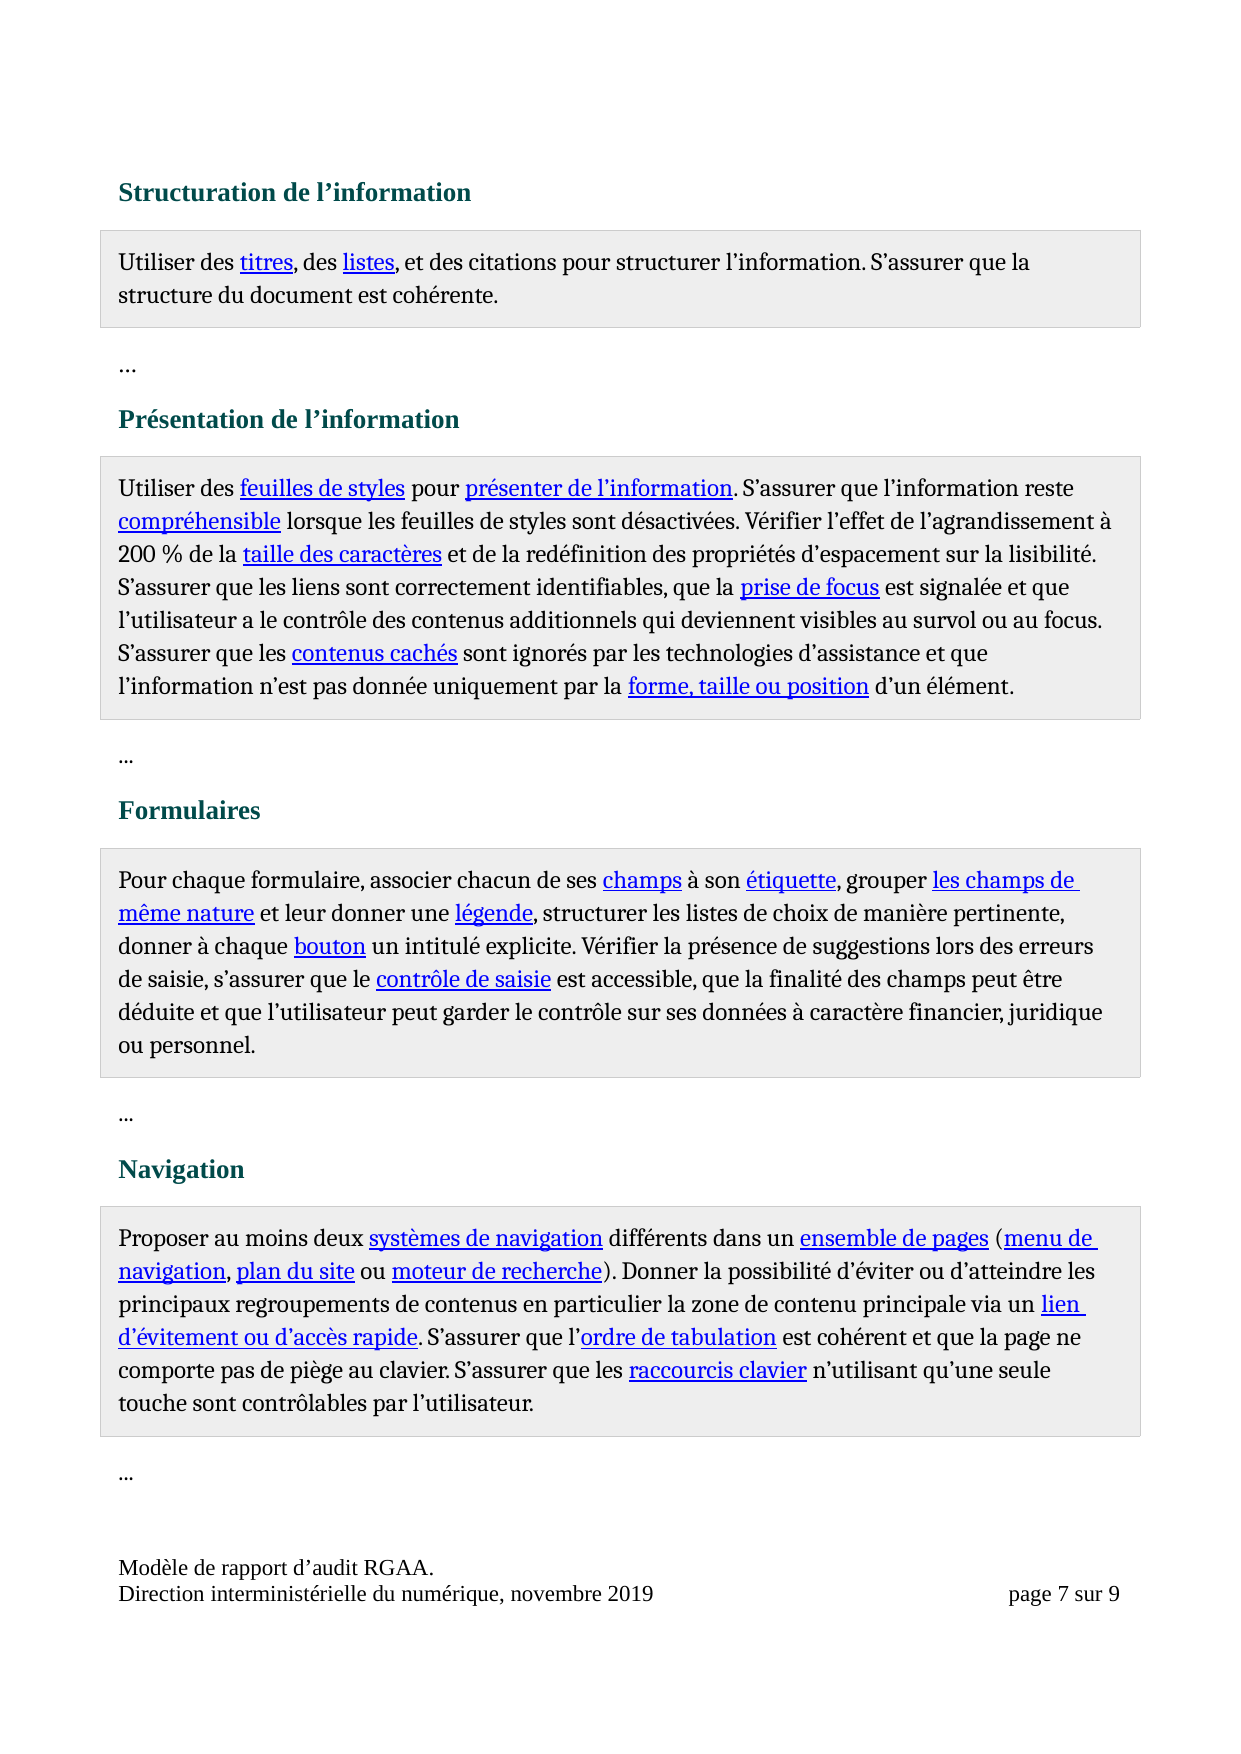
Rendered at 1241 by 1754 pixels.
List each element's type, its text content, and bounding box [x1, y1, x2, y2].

text Utiliser des titres, des listes, et des citations pour structurer l’information. S’assurer que la structure du document est cohérente. [101, 231, 1140, 327]
text Proposer au moins deux systèmes de navigation différents dans un ensemble de pages (menu de navigation, plan du site ou moteur de recherche). Donner la possibilité d’éviter ou d’atteindre les principaux regroupements de contenus en particulier la zone de contenu principale via un lien d’évitement ou d’accès rapide. S’assurer que l’ordre de tabulation est cohérent et que la page ne comporte pas de piège au clavier. S’assurer que les raccourcis clavier n’utilisant qu’une seule touche sont contrôlables par l’utilisateur. [101, 1207, 1140, 1436]
text Pour chaque formulaire, associer chacun de ses champs à son étiquette, grouper les champs de même nature et leur donner une légende, structurer les listes de choix de manière pertinente, donner à chaque bouton un intitulé explicite. Vérifier la présence de suggestions lors des erreurs de saisie, s’assurer que le contrôle de saisie est accessible, que la finalité des champs peut être déduite et que l’utilisateur peut garder le contrôle sur ses données à caractère financier, juridique ou personnel. [101, 849, 1140, 1077]
text ... [118, 1458, 1122, 1487]
text ... [118, 741, 1122, 769]
text ... [118, 349, 1122, 378]
text Utiliser des feuilles de styles pour présenter de l’information. S’assurer que l’information reste compréhensible lorsque les feuilles de styles sont désactivées. Vérifier l’effet de l’agrandissement à 200 % de la taille des caractères et de la redéfinition des propriétés d’espacement sur la lisibilité. S’assurer que les liens sont correctement identifiables, que la prise de focus est signalée et que l’utilisateur a le contrôle des contenus additionnels qui deviennent visibles au survol ou au focus. S’assurer que les contenus cachés sont ignorés par les technologies d’assistance et que l’information n’est pas donnée uniquement par la forme, taille ou position d’un élément. [101, 457, 1140, 719]
subtitle Structuration de l’information [118, 176, 1122, 207]
subtitle Présentation de l’information [118, 403, 1122, 434]
subtitle Formulaires [118, 794, 1122, 826]
text ... [118, 1099, 1122, 1128]
subtitle Navigation [118, 1153, 1122, 1184]
